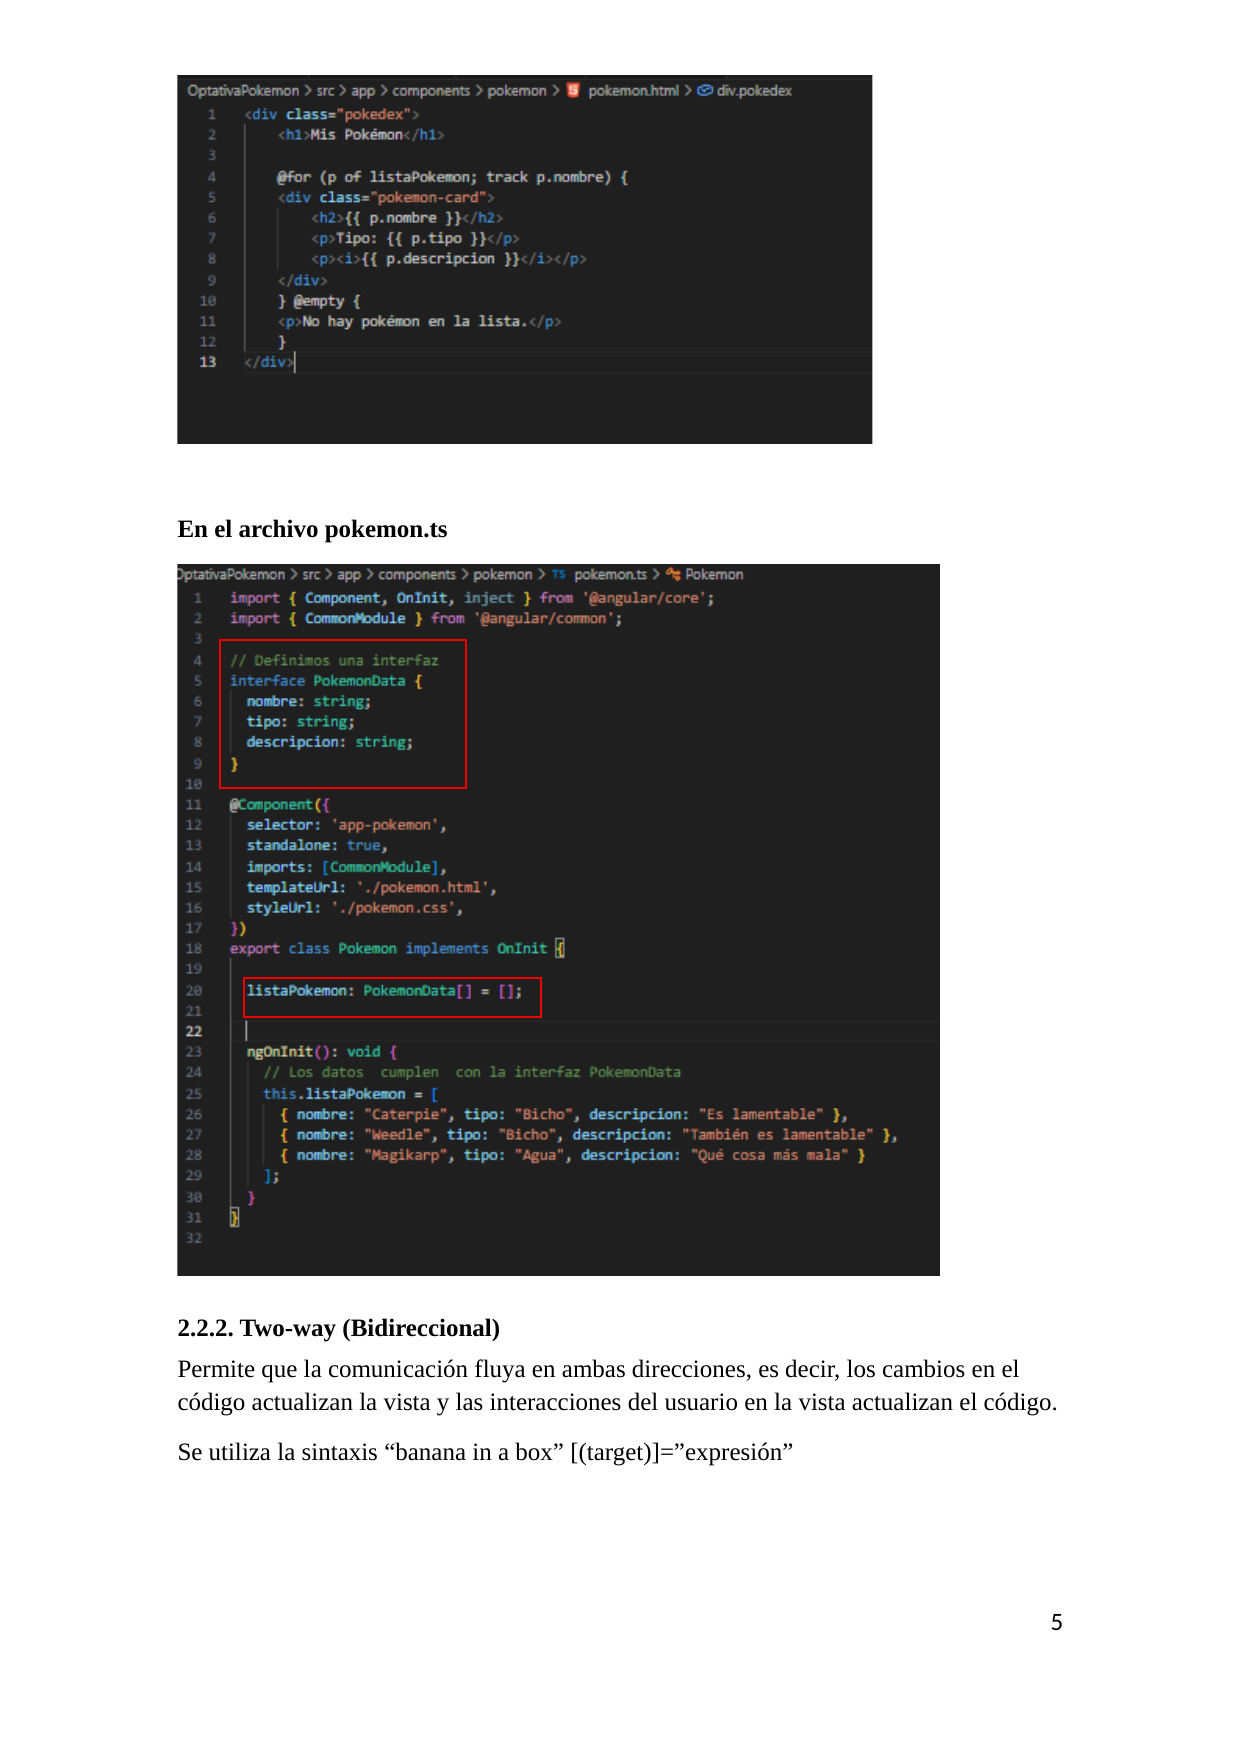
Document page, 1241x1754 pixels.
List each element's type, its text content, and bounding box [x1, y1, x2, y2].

subtitle 2.2.2. Two-way (Bidireccional) [177, 1313, 1063, 1342]
text En el archivo pokemon.ts [177, 514, 1063, 543]
text Se utiliza la sintaxis “banana in a box” [(target)]=”expresión” [177, 1437, 1063, 1466]
text Permite que la comunicación fluya en ambas direcciones, es decir, los cambios en el código actualizan la vista y las interacciones del usuario en la vista actualizan el código. [177, 1354, 1063, 1416]
